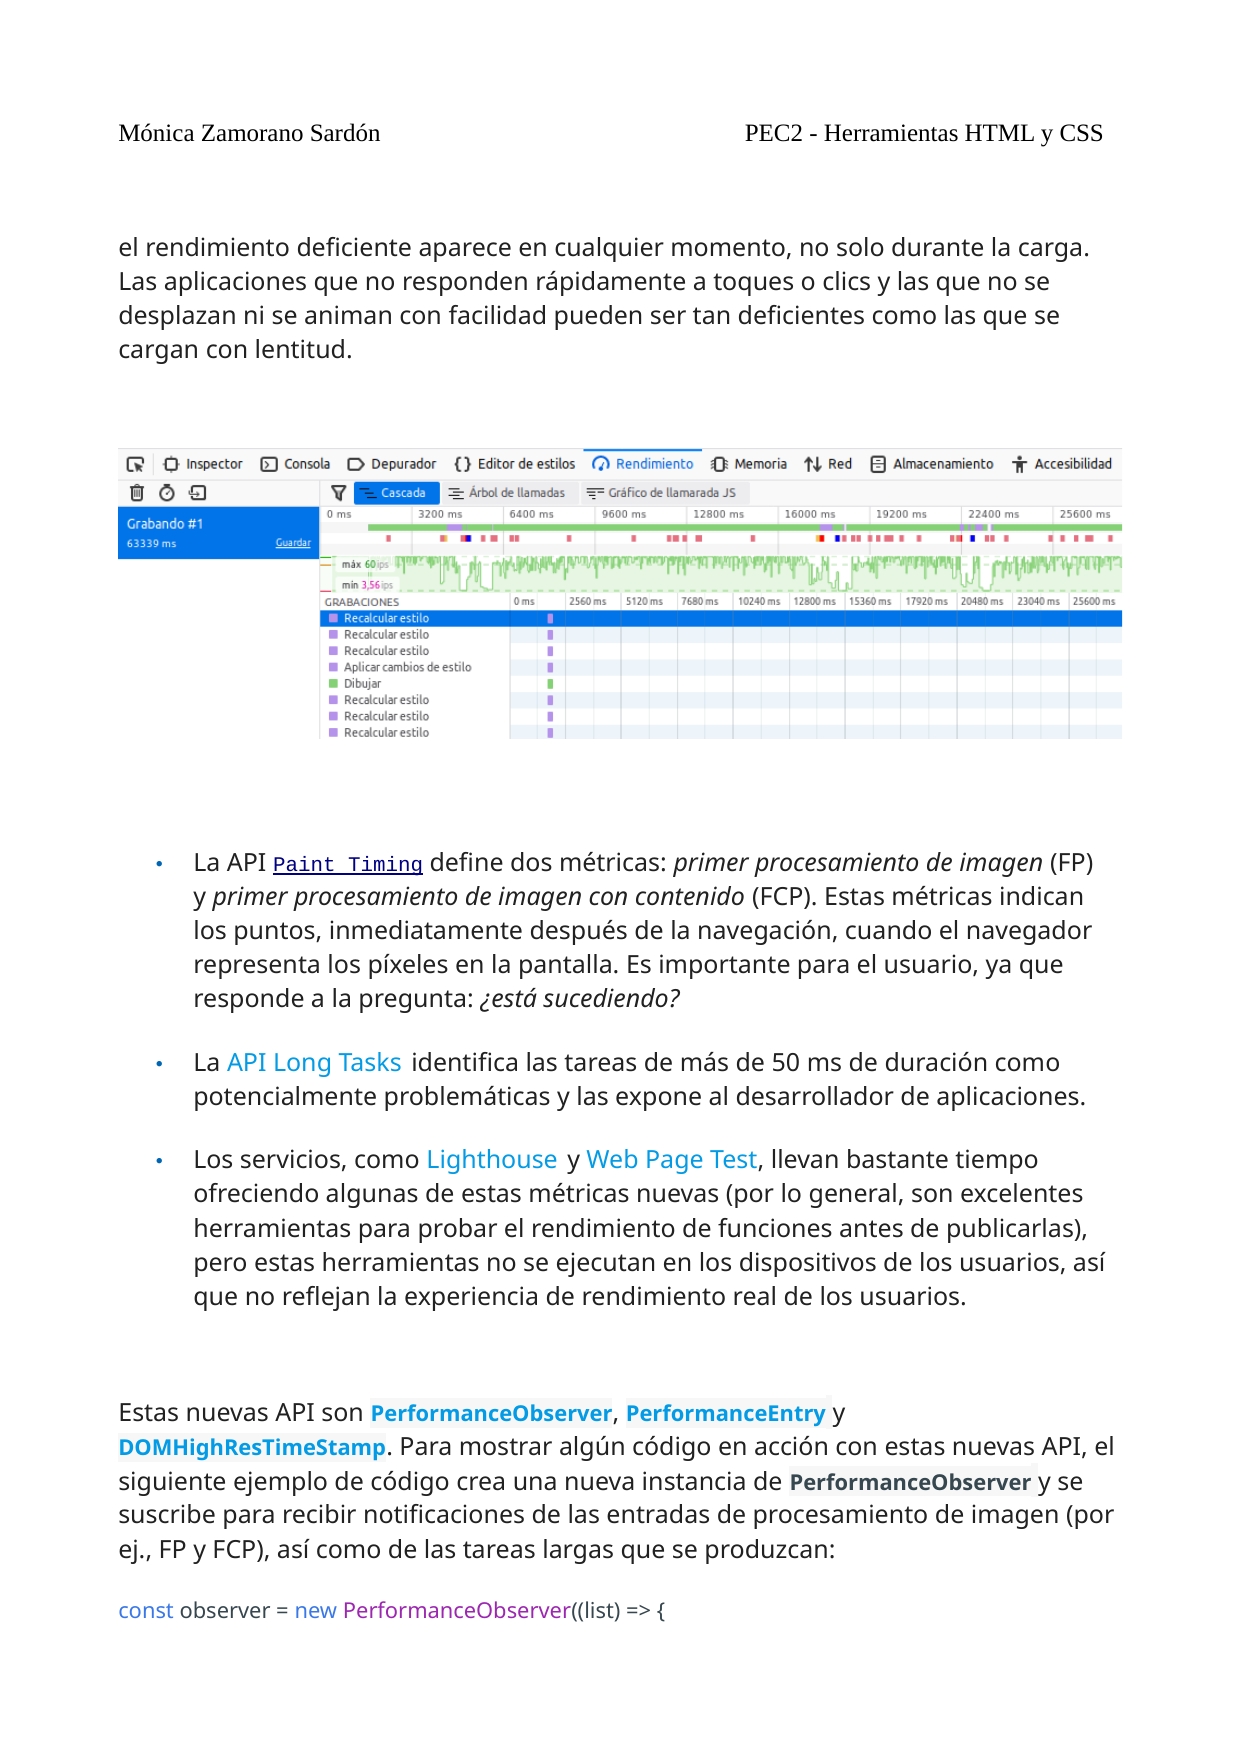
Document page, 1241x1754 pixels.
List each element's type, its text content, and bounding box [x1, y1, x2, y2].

text el rendimiento deficiente aparece en cualquier momento, no solo durante la carga. Las aplicaciones que no responden rápidamente a toques o clics y las que no se desplazan ni se animan con facilidad pueden ser tan deficientes como las que se cargan con lentitud. [118, 229, 1122, 366]
list Los servicios, como Lighthouse y Web Page Test, llevan bastante tiempo ofreciendo algunas de estas métricas nuevas (por lo general, son excelentes herramientas para probar el rendimiento de funciones antes de publicarlas), pero estas herramientas no se ejecutan en los dispositivos de los usuarios, así que no reflejan la experiencia de rendimiento real de los usuarios. [156, 1142, 1122, 1312]
picture [118, 448, 1123, 739]
list La API Paint Timing define dos métricas: primer procesamiento de imagen (FP) y primer procesamiento de imagen con contenido (FCP). Estas métricas indican los puntos, inmediatamente después de la navegación, cuando el navegador representa los píxeles en la pantalla. Es importante para el usuario, ya que responde a la pregunta: ¿está sucediendo? [156, 845, 1122, 1015]
text const observer = new PerformanceObserver((list) => { [118, 1595, 1122, 1624]
list La API Long Tasks identifica las tareas de más de 50 ms de duración como potencialmente problemáticas y las expone al desarrollador de aplicaciones. [156, 1044, 1122, 1113]
text Estas nuevas API son PerformanceObserver, PerformanceEntry y DOMHighResTimeStamp. Para mostrar algún código en acción con estas nuevas API, el siguiente ejemplo de código crea una nueva instancia de PerformanceObserver y se suscribe para recibir notificaciones de las entradas de procesamiento de imagen (por ej., FP y FCP), así como de las tareas largas que se produzcan: [118, 1395, 1122, 1565]
